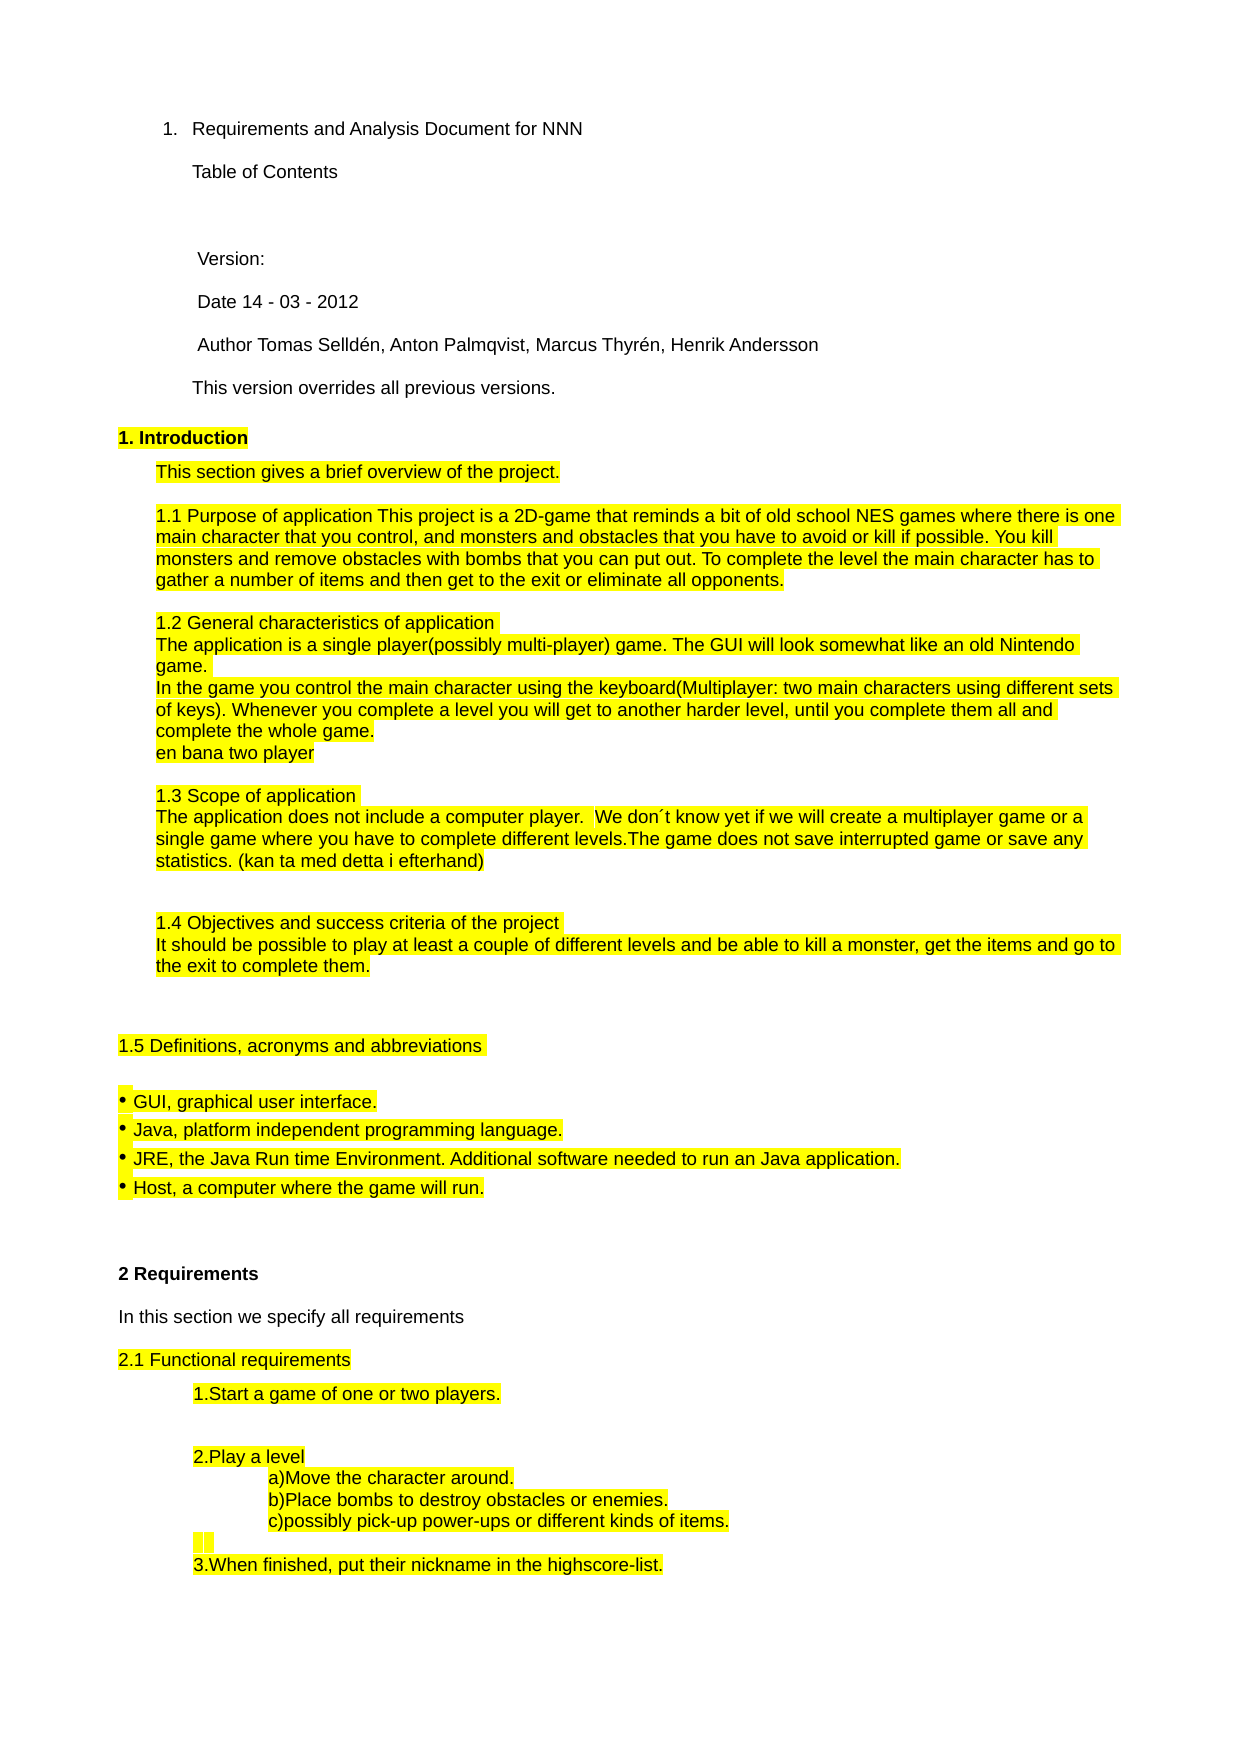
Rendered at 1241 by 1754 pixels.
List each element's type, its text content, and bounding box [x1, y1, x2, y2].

text 1.5 Definitions, acronyms and abbreviations • GUI, graphical user interface. • Java, platform independent programming language. • JRE, the Java Run time Environment. Additional software needed to run an Java application. • Host, a computer where the game will run. [118, 977, 1122, 1228]
list Requirements and Analysis Document for NNN Table of Contents Version: Date 14 - 03 - 2012 Author Tomas Selldén, Anton Palmqvist, Marcus Thyrén, Henrik Andersson This version overrides all previous versions. [162, 118, 1122, 398]
text b)Place bombs to destroy obstacles or enemies. [193, 1489, 1122, 1510]
text 3.When finished, put their nickname in the highscore-list. [118, 1553, 1122, 1575]
text 1.Start a game of one or two players. [118, 1383, 1122, 1404]
text a)Move the character around. [193, 1467, 1122, 1489]
text This section gives a brief overview of the project. 1.1 Purpose of application This project is a 2D-game that reminds a bit of old school NES games where there is one main character that you control, and monsters and obstacles that you have to avoid or kill if possible. You kill monsters and remove obstacles with bombs that you can put out. To complete the level the main character has to gather a number of items and then get to the exit or eliminate all opponents. [156, 461, 1122, 591]
text In the game you control the main character using the keyboard(Multiplayer: two main characters using different sets of keys). Whenever you complete a level you will get to another harder level, until you complete them all and complete the whole game. [156, 677, 1122, 742]
text 2.Play a level [118, 1446, 1122, 1467]
text 2 Requirements In this section we specify all requirements 2.1 Functional requirements [118, 1262, 1122, 1370]
text 1.3 Scope of application The application does not include a computer player. We don´t know yet if we will create a multiplayer game or a single game where you have to complete different levels.The game does not save interrupted game or save any statistics. (kan ta med detta i efterhand) [156, 763, 1122, 871]
text en bana two player [156, 742, 1122, 763]
text c)possibly pick-up power-ups or different kinds of items. [193, 1510, 1122, 1553]
text 1. Introduction [118, 398, 1122, 449]
text 1.4 Objectives and success criteria of the project It should be possible to play at least a couple of different levels and be able to kill a monster, get the items and go to the exit to complete them. [156, 912, 1122, 977]
text 1.2 General characteristics of application The application is a single player(possibly multi-player) game. The GUI will look somewhat like an old Nintendo game. [156, 591, 1122, 677]
